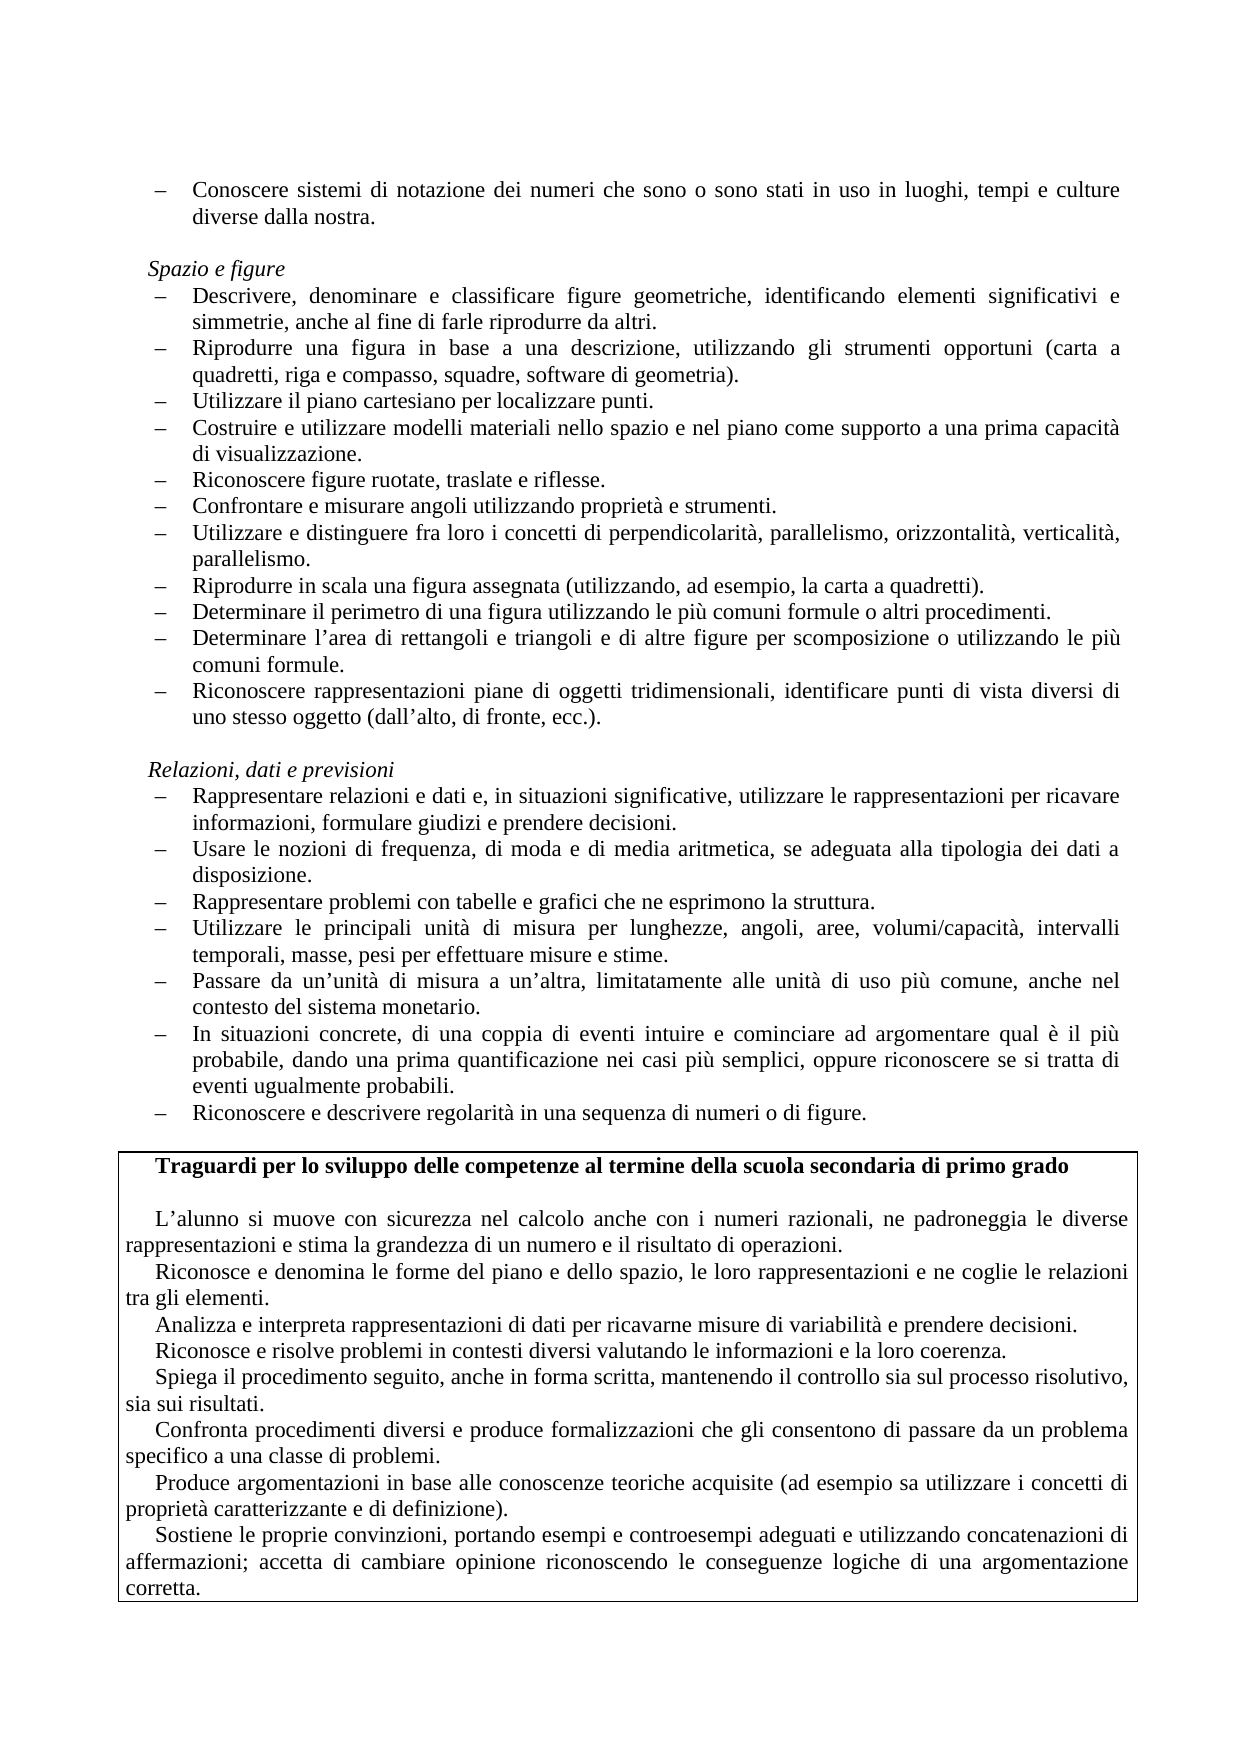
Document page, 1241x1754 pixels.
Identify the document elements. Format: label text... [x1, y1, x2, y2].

list Riconoscere e descrivere regolarità in una sequenza di numeri o di figure. [154, 1099, 1122, 1125]
text Relazioni, dati e previsioni [118, 756, 1122, 782]
list Riconoscere figure ruotate, traslate e riflesse. [154, 466, 1122, 493]
list Utilizzare e distinguere fra loro i concetti di perpendicolarità, parallelismo, orizzontalità, verticalità, parallelismo. [154, 519, 1122, 572]
list Descrivere, denominare e classificare figure geometriche, identificando elementi significativi e simmetrie, anche al fine di farle riprodurre da altri. [154, 282, 1122, 334]
list Rappresentare relazioni e dati e, in situazioni significative, utilizzare le rappresentazioni per ricavare informazioni, formulare giudizi e prendere decisioni. [154, 782, 1122, 835]
list Usare le nozioni di frequenza, di moda e di media aritmetica, se adeguata alla tipologia dei dati a disposizione. [154, 835, 1122, 888]
list Riprodurre una figura in base a una descrizione, utilizzando gli strumenti opportuni (carta a quadretti, riga e compasso, squadre, software di geometria). [154, 334, 1122, 387]
list Riprodurre in scala una figura assegnata (utilizzando, ad esempio, la carta a quadretti). [154, 572, 1122, 598]
list Costruire e utilizzare modelli materiali nello spazio e nel piano come supporto a una prima capacità di visualizzazione. [154, 413, 1122, 466]
list Confrontare e misurare angoli utilizzando proprietà e strumenti. [154, 493, 1122, 519]
list In situazioni concrete, di una coppia di eventi intuire e cominciare ad argomentare qual è il più probabile, dando una prima quantificazione nei casi più semplici, oppure riconoscere se si tratta di eventi ugualmente probabili. [154, 1020, 1122, 1099]
list Riconoscere rappresentazioni piane di oggetti tridimensionali, identificare punti di vista diversi di uno stesso oggetto (dall’alto, di fronte, ecc.). [154, 677, 1122, 730]
text Spazio e figure [118, 255, 1122, 282]
list Conoscere sistemi di notazione dei numeri che sono o sono stati in uso in luoghi, tempi e culture diverse dalla nostra. [154, 176, 1122, 229]
list Determinare il perimetro di una figura utilizzando le più comuni formule o altri procedimenti. [154, 598, 1122, 624]
list Utilizzare il piano cartesiano per localizzare punti. [154, 387, 1122, 413]
list Utilizzare le principali unità di misura per lunghezze, angoli, aree, volumi/capacità, intervalli temporali, masse, pesi per effettuare misure e stime. [154, 914, 1122, 967]
list Rappresentare problemi con tabelle e grafici che ne esprimono la struttura. [154, 888, 1122, 914]
list Passare da un’unità di misura a un’altra, limitatamente alle unità di uso più comune, anche nel contesto del sistema monetario. [154, 967, 1122, 1020]
table_header Traguardi per lo sviluppo delle competenze al termine della scuola secondaria di primo grado L’alunno si muove con sicurezza nel calcolo anche con i numeri razionali, ne padroneggia le diverse rappresentazioni e stima la grandezza di un numero e il risultato di operazioni. Riconosce e denomina le forme del piano e dello spazio, le loro rappresentazioni e ne coglie le relazioni tra gli elementi. Analizza e interpreta rappresentazioni di dati per ricavarne misure di variabilità e prendere decisioni. Riconosce e risolve problemi in contesti diversi valutando le informazioni e la loro coerenza. Spiega il procedimento seguito, anche in forma scritta, mantenendo il controllo sia sul processo risolutivo, sia sui risultati. Confronta procedimenti diversi e produce formalizzazioni che gli consentono di passare da un problema specifico a una classe di problemi. Produce argomentazioni in base alle conoscenze teoriche acquisite (ad esempio sa utilizzare i concetti di proprietà caratterizzante e di definizione). Sostiene le proprie convinzioni, portando esempi e controesempi adeguati e utilizzando concatenazioni di affermazioni; accetta di cambiare opinione riconoscendo le conseguenze logiche di una argomentazione corretta. [119, 1153, 1137, 1601]
list Determinare l’area di rettangoli e triangoli e di altre figure per scomposizione o utilizzando le più comuni formule. [154, 624, 1122, 677]
